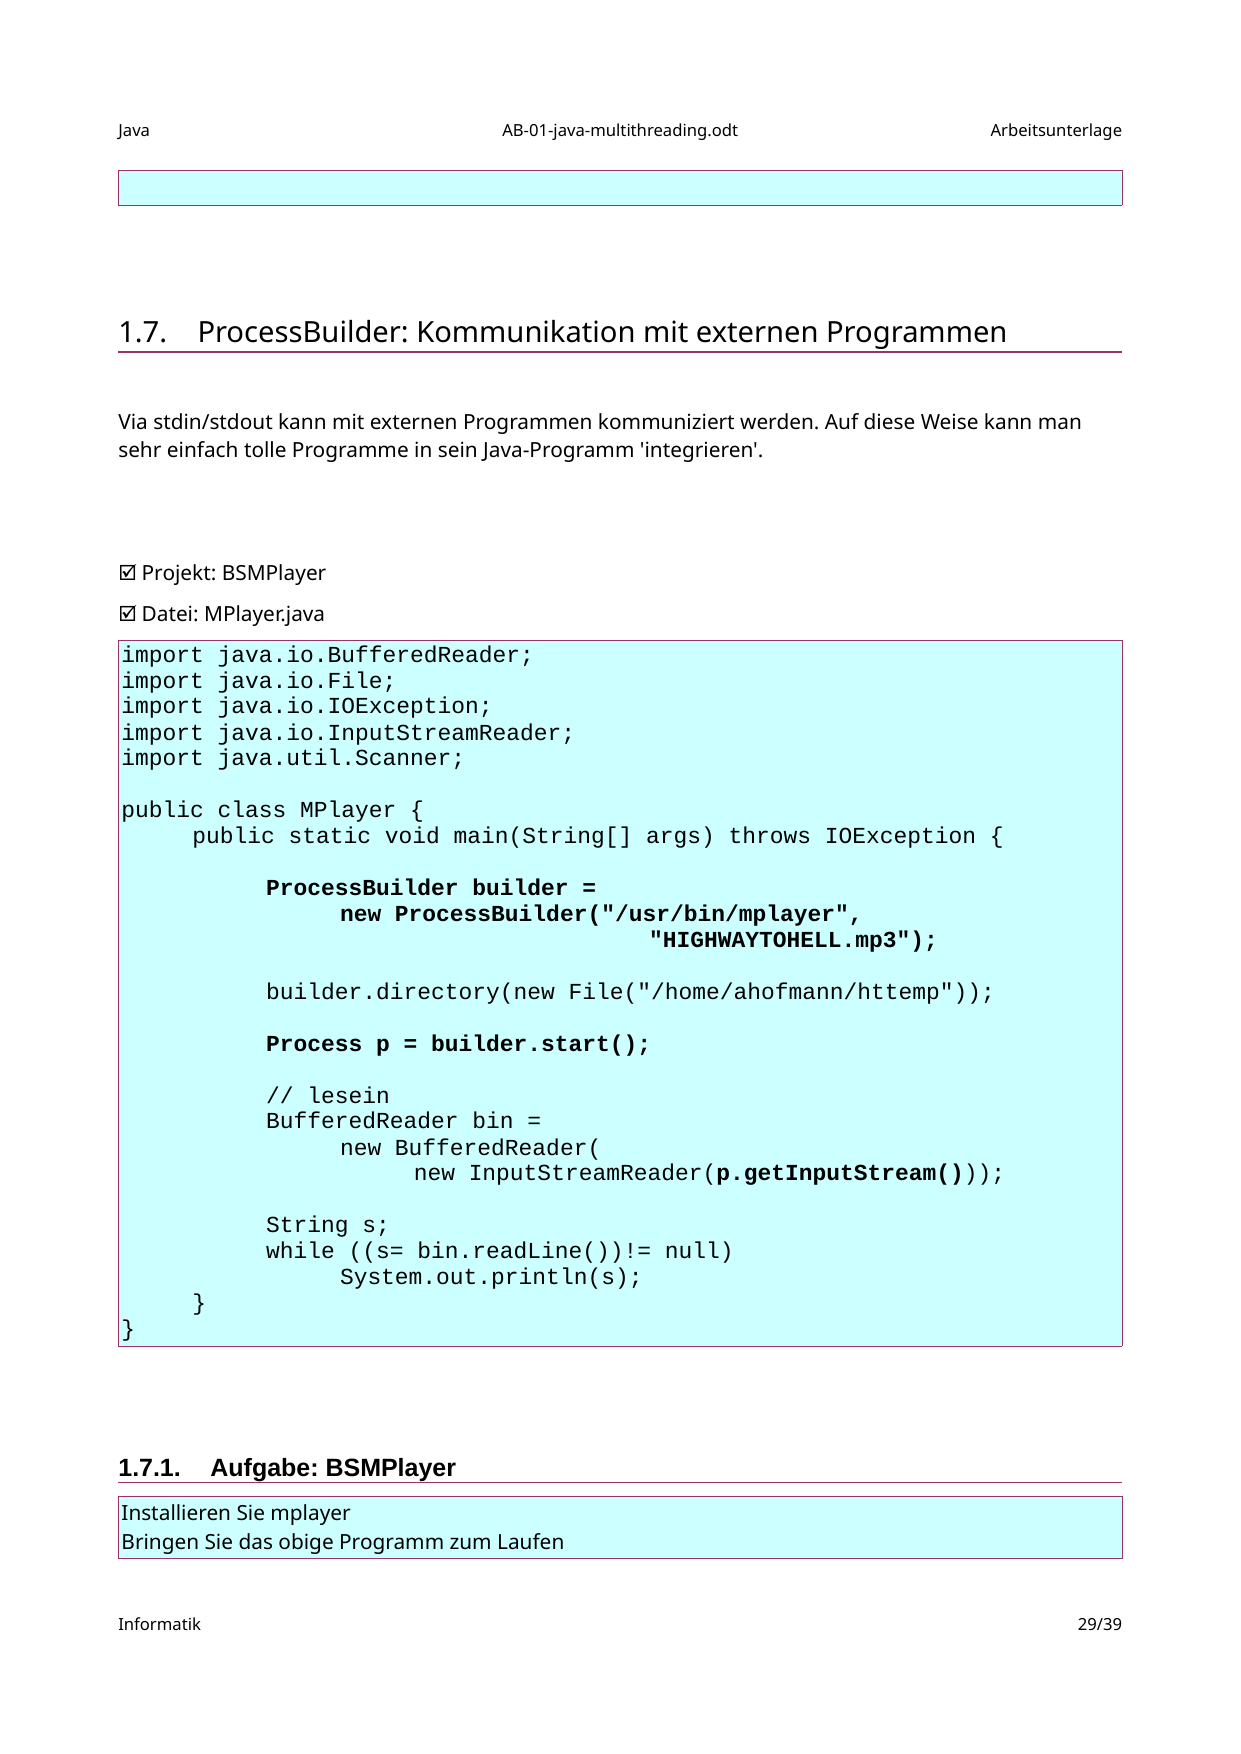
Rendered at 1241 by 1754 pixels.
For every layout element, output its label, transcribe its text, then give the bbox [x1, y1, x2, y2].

text public static void main(String[] args) throws IOException { [119, 822, 1122, 847]
text String s; [119, 1211, 1122, 1237]
text Bringen Sie das obige Programm zum Laufen [119, 1524, 1122, 1558]
text public class MPlayer { [119, 796, 1122, 822]
text Process p = builder.start(); [119, 1029, 1122, 1055]
text } [119, 1288, 1122, 1314]
subtitle Aufgabe: BSMPlayer [118, 1453, 1122, 1482]
text System.out.println(s); [119, 1262, 1122, 1288]
text import java.io.InputStreamReader; [119, 718, 1122, 744]
text builder.directory(new File("/home/ahofmann/httemp")); [119, 977, 1122, 1003]
text ProcessBuilder builder = [119, 873, 1122, 899]
text "HIGHWAYTOHELL.mp3"); [119, 925, 1122, 951]
text new InputStreamReader(p.getInputStream())); [119, 1159, 1122, 1185]
text while ((s= bin.readLine())!= null) [119, 1237, 1122, 1262]
text Via stdin/stdout kann mit externen Programmen kommuniziert werden. Auf diese Weise kann man sehr einfach tolle Programme in sein Java-Programm 'integrieren'. [118, 407, 1122, 464]
text import java.io.File; [119, 666, 1122, 692]
text import java.io.BufferedReader; [119, 641, 1122, 666]
text // lesein [119, 1081, 1122, 1107]
list Datei: MPlayer.java [118, 599, 1122, 627]
text new ProcessBuilder("/usr/bin/mplayer", [119, 899, 1122, 925]
text Installieren Sie mplayer [119, 1497, 1122, 1524]
text new BufferedReader( [119, 1133, 1122, 1159]
subtitle ProcessBuilder: Kommunikation mit externen Programmen [118, 312, 1122, 351]
text import java.util.Scanner; [119, 744, 1122, 770]
text } [119, 1314, 1122, 1346]
text BufferedReader bin = [119, 1107, 1122, 1133]
list Projekt: BSMPlayer [118, 558, 1122, 587]
text import java.io.IOException; [119, 692, 1122, 718]
